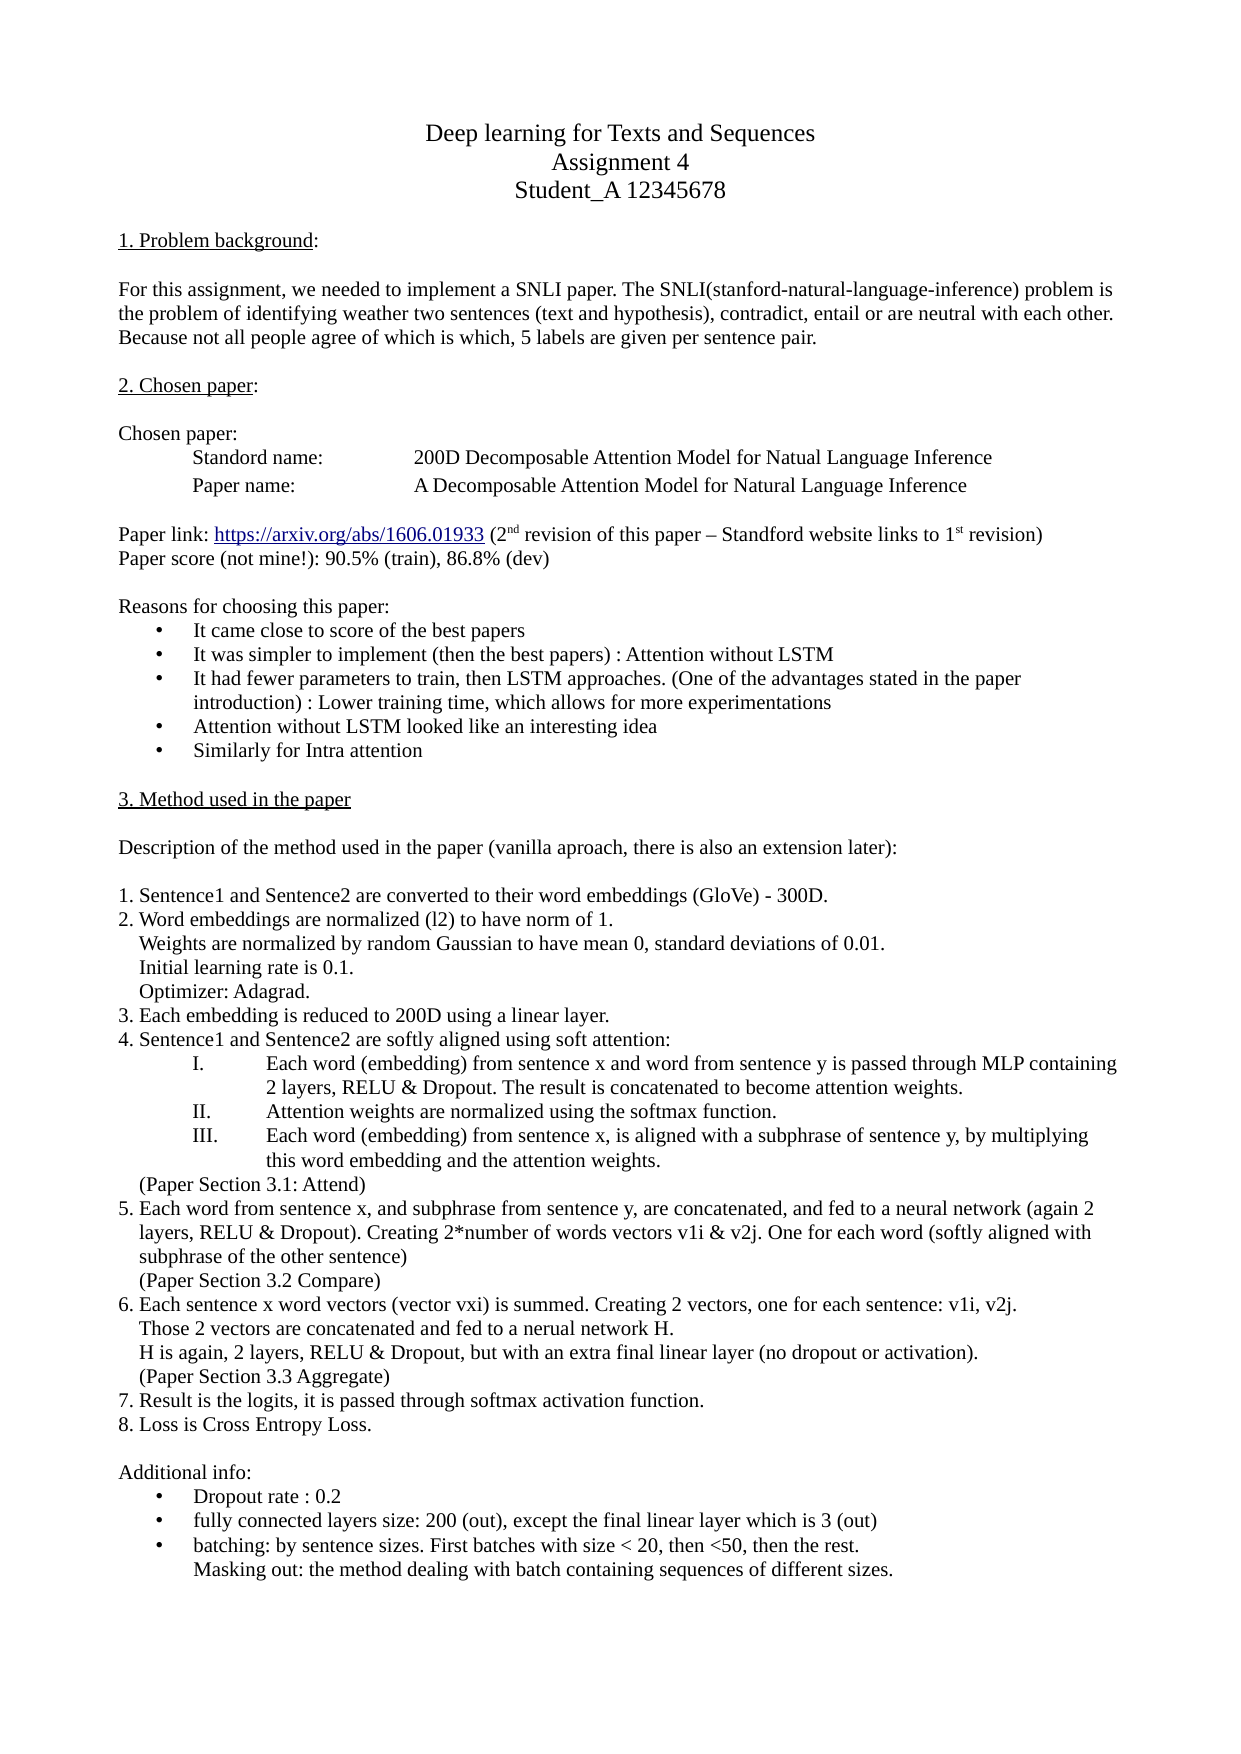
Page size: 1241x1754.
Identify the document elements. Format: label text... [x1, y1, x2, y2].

text (Paper Section 3.2 Compare) [118, 1268, 1122, 1292]
text Paper link: https://arxiv.org/abs/1606.01933 (2nd revision of this paper – Standford website links to 1st revision) [118, 522, 1122, 546]
text Student_A 12345678 [118, 176, 1122, 204]
text For this assignment, we needed to implement a SNLI paper. The SNLI(stanford-natural-language-inference) problem is the problem of identifying weather two sentences (text and hypothesis), contradict, entail or are neutral with each other. Because not all people agree of which is which, 5 labels are given per sentence pair. [118, 277, 1122, 349]
text Chosen paper: [118, 421, 1122, 445]
list Similarly for Intra attention [156, 738, 1122, 762]
text 4. Sentence1 and Sentence2 are softly aligned using soft attention: [118, 1027, 1122, 1051]
text 7. Result is the logits, it is passed through softmax activation function. [118, 1388, 1122, 1412]
text 6. Each sentence x word vectors (vector vxi) is summed. Creating 2 vectors, one for each sentence: v1i, v2j. Those 2 vectors are concatenated and fed to a nerual network H. H is again, 2 layers, RELU & Dropout, but with an extra final linear layer (no dropout or activation). (Paper Section 3.3 Aggregate) [118, 1292, 1122, 1388]
text 1. Sentence1 and Sentence2 are converted to their word embeddings (GloVe) - 300D. [118, 883, 1122, 907]
text Paper score (not mine!): 90.5% (train), 86.8% (dev) [118, 546, 1122, 570]
text 2. Word embeddings are normalized (l2) to have norm of 1. Weights are normalized by random Gaussian to have mean 0, standard deviations of 0.01. Initial learning rate is 0.1. Optimizer: Adagrad. [118, 907, 1122, 1003]
list It had fewer parameters to train, then LSTM approaches. (One of the advantages stated in the paper introduction) : Lower training time, which allows for more experimentations [156, 666, 1122, 714]
list Masking out: the method dealing with batch containing sequences of different sizes. [156, 1557, 1122, 1581]
text 1. Problem background: [118, 228, 1122, 252]
list It was simpler to implement (then the best papers) : Attention without LSTM [156, 642, 1122, 666]
text Assignment 4 [118, 147, 1122, 176]
list It came close to score of the best papers [156, 618, 1122, 642]
text 8. Loss is Cross Entropy Loss. [118, 1412, 1122, 1436]
text III. Each word (embedding) from sentence x, is aligned with a subphrase of sentence y, by multiplying this word embedding and the attention weights. [118, 1123, 1122, 1172]
text Reasons for choosing this paper: [118, 594, 1122, 618]
list batching: by sentence sizes. First batches with size < 20, then <50, then the rest. [156, 1532, 1122, 1557]
text Deep learning for Texts and Sequences [118, 118, 1122, 147]
list Dropout rate : 0.2 [156, 1484, 1122, 1508]
text 3. Each embedding is reduced to 200D using a linear layer. [118, 1003, 1122, 1027]
list Attention without LSTM looked like an interesting idea [156, 714, 1122, 738]
list fully connected layers size: 200 (out), except the final linear layer which is 3 (out) [156, 1508, 1122, 1532]
text 3. Method used in the paper [118, 787, 1122, 811]
text (Paper Section 3.1: Attend) [118, 1172, 1122, 1196]
text 2. Chosen paper: [118, 373, 1122, 397]
text I. Each word (embedding) from sentence x and word from sentence y is passed through MLP containing 2 layers, RELU & Dropout. The result is concatenated to become attention weights. [118, 1051, 1122, 1099]
text II. Attention weights are normalized using the softmax function. [118, 1099, 1122, 1123]
text Standord name: 200D Decomposable Attention Model for Natual Language Inference Paper name: A Decomposable Attention Model for Natural Language Inference [118, 445, 1122, 498]
text 5. Each word from sentence x, and subphrase from sentence y, are concatenated, and fed to a neural network (again 2 layers, RELU & Dropout). Creating 2*number of words vectors v1i & v2j. One for each word (softly aligned with subphrase of the other sentence) [118, 1196, 1122, 1268]
text Description of the method used in the paper (vanilla aproach, there is also an extension later): [118, 835, 1122, 859]
text Additional info: [118, 1460, 1122, 1484]
